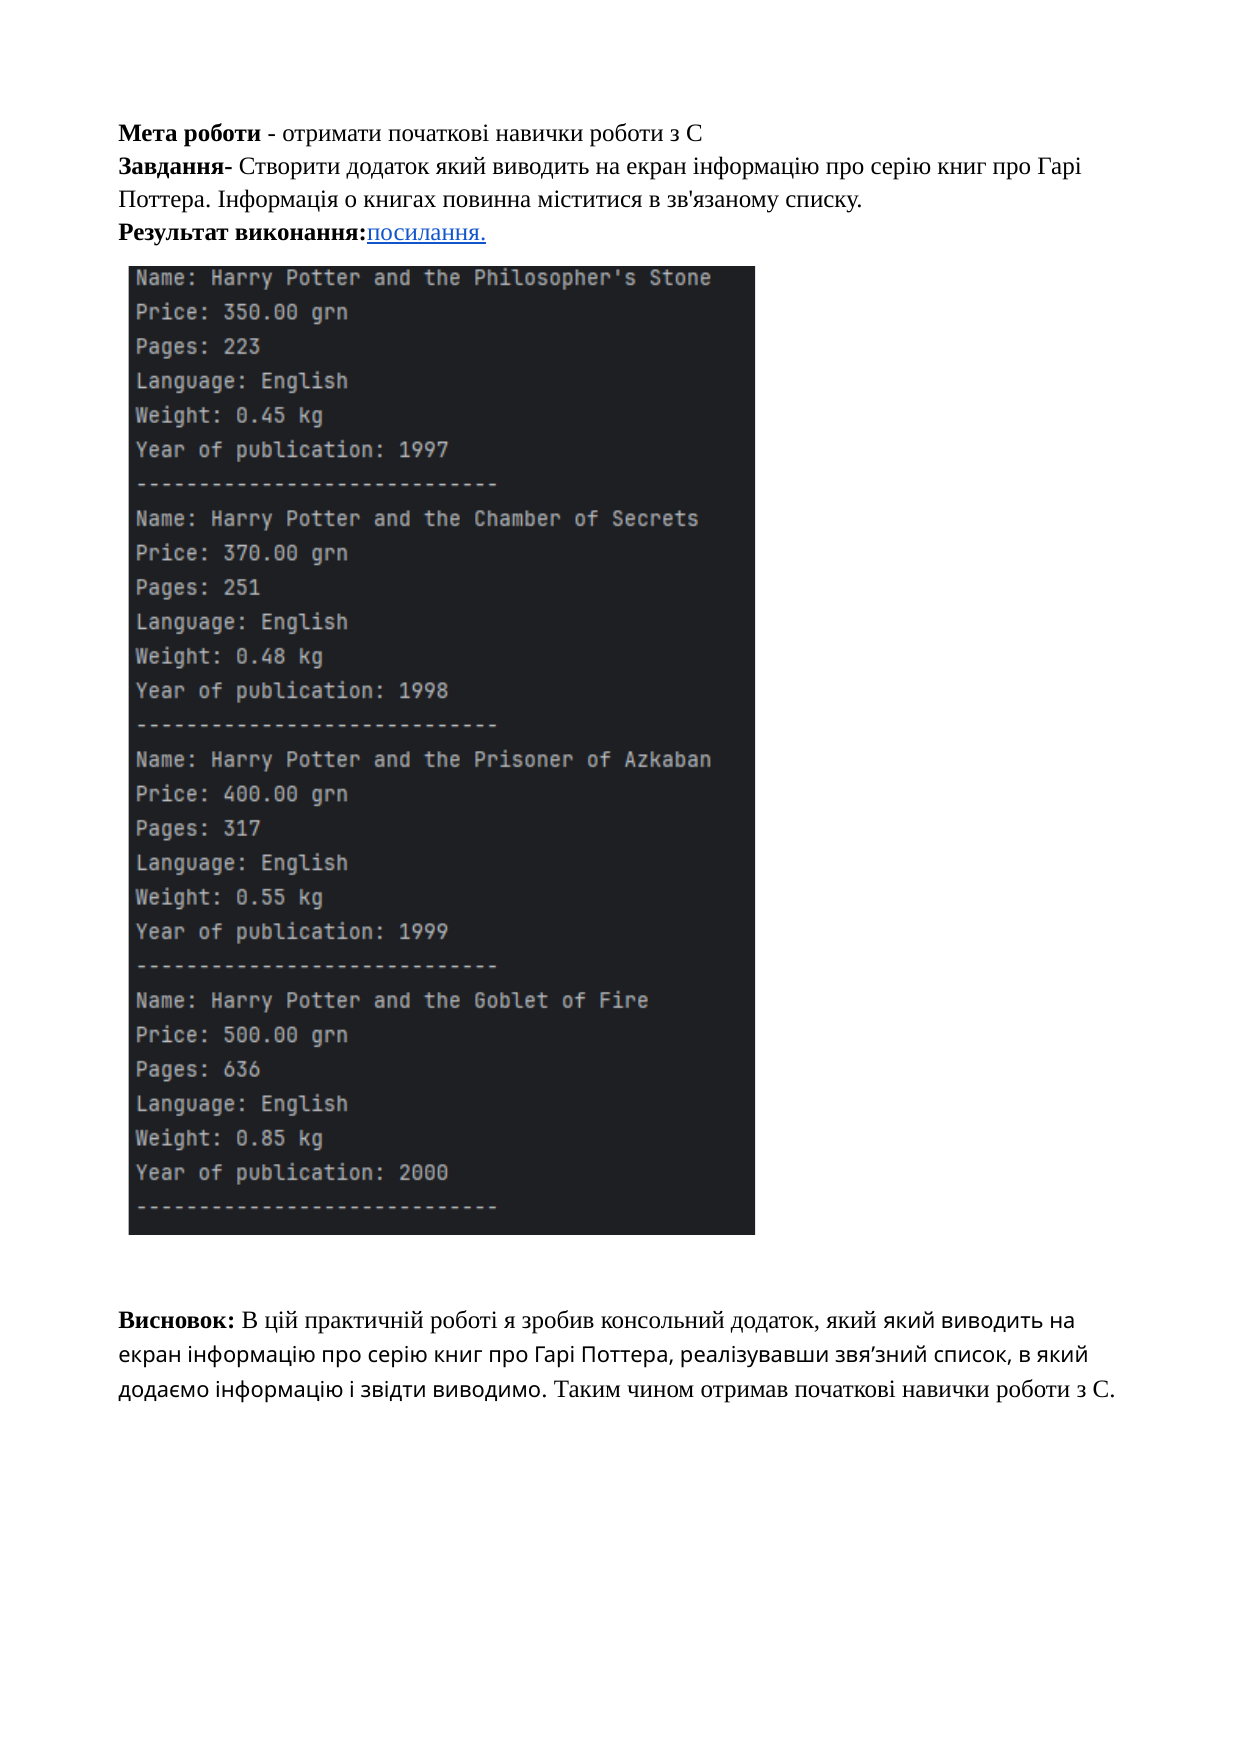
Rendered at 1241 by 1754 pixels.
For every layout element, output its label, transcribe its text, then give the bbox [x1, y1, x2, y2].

text Мета роботи - отримати початкові навички роботи з С Завдання- Створити додаток який виводить на екран інформацію про серію книг про Гарі Поттера. Інформація о книгах повинна міститися в зв'язаному списку. [118, 118, 1122, 213]
text Результат виконання:посилання. [118, 217, 1122, 246]
text Висновок: В цій практичній роботі я зробив консольний додаток, який який виводить на екран інформацію про серію книг про Гарі Поттера, реалізувавши звя’зний список, в який додаємо інформацію і звідти виводимо. Таким чином отримав початкові навички роботи з С. [118, 1305, 1122, 1403]
picture [128, 266, 756, 1235]
